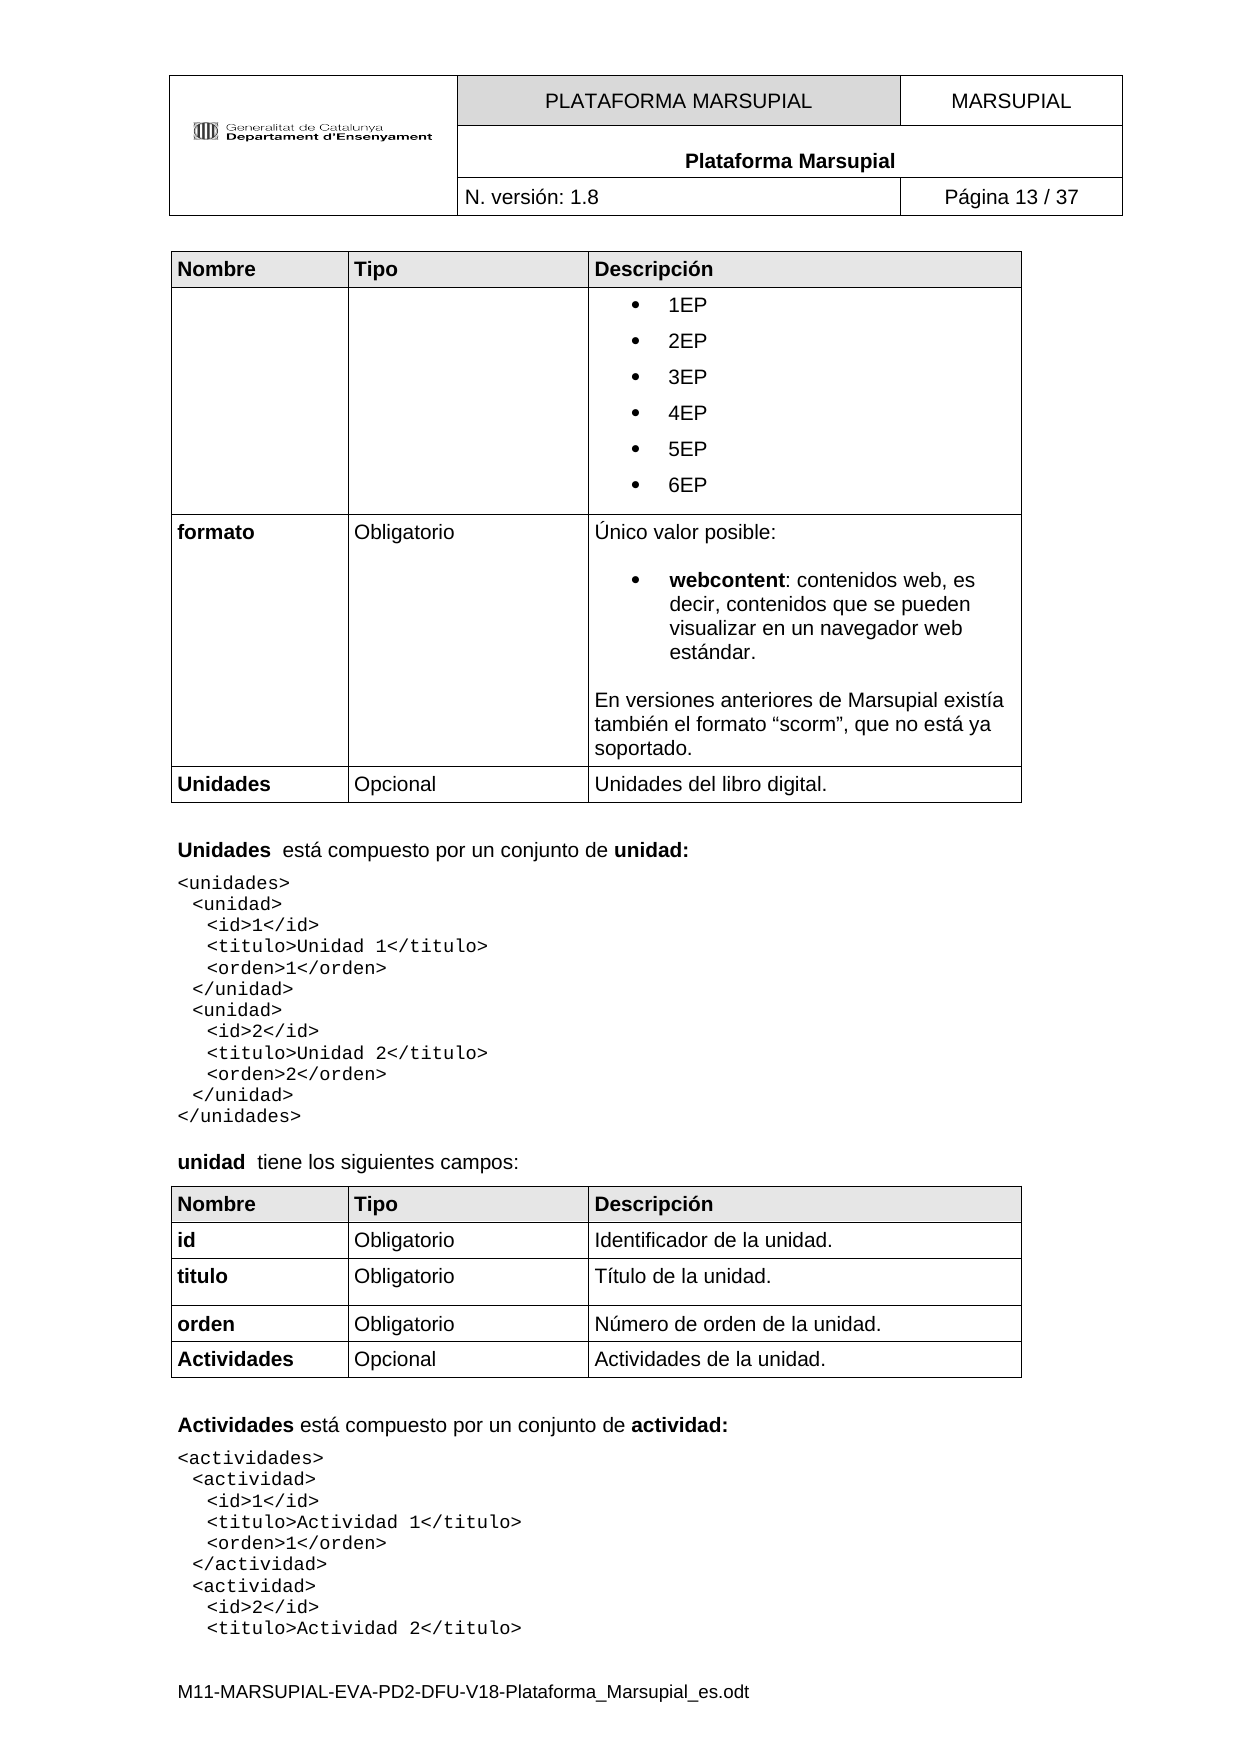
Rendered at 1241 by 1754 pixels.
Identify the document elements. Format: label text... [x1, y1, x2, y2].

table_cell formato [172, 515, 348, 766]
table_cell orden [172, 1306, 348, 1341]
text <id>1</id> [177, 916, 1122, 937]
text <titulo>Actividad 1</titulo> [177, 1513, 1122, 1534]
table_cell Obligatorio [349, 1259, 588, 1305]
text <unidad> [177, 895, 1122, 916]
table_header Nombre [172, 1187, 348, 1221]
text <actividades> [177, 1449, 1122, 1470]
text Actividades está compuesto por un conjunto de actividad: [177, 1413, 1122, 1437]
text <id>2</id> [177, 1022, 1122, 1043]
table_header Descripción [589, 1187, 1021, 1221]
table_cell id [172, 1223, 348, 1257]
table_cell Actividades [172, 1342, 348, 1377]
text </unidad> [177, 980, 1122, 1001]
text <actividad> [177, 1576, 1122, 1598]
text <actividad> [177, 1470, 1122, 1491]
text <id>1</id> [177, 1491, 1122, 1513]
table_cell Obligatorio [349, 515, 588, 766]
text </actividad> [177, 1555, 1122, 1576]
table_cell Número de orden de la unidad. [589, 1306, 1021, 1341]
table_cell Unidades del libro digital. [589, 767, 1021, 802]
text </unidad> [177, 1086, 1122, 1107]
table_cell Actividades de la unidad. [589, 1342, 1021, 1377]
text <titulo>Unidad 1</titulo> [177, 937, 1122, 958]
text <unidad> [177, 1001, 1122, 1022]
text <orden>2</orden> [177, 1065, 1122, 1086]
table_cell [349, 288, 588, 514]
text </unidades> [177, 1107, 1122, 1128]
table_header Tipo [349, 1187, 588, 1221]
table_cell Unidades [172, 767, 348, 802]
text unidad tiene los siguientes campos: [177, 1150, 1122, 1174]
table_cell Obligatorio [349, 1306, 588, 1341]
table_cell Nivel educativo. Hay unos valores predefinidos pero si hace falta se pueden utilizar otros. Valores predefinidos: 1ESO 2ESO 3ESO 4ESO 1EP 2EP 3EP 4EP 5EP 6EP [589, 288, 1021, 514]
table_cell Opcional [349, 1342, 588, 1377]
table_cell Título de la unidad. [589, 1259, 1021, 1305]
text Unidades está compuesto por un conjunto de unidad: [177, 838, 1122, 862]
table_header Tipo [349, 252, 588, 287]
table_header Nombre [172, 252, 348, 287]
text <orden>1</orden> [177, 1534, 1122, 1555]
table_cell Identificador de la unidad. [589, 1223, 1021, 1257]
table_cell titulo [172, 1259, 348, 1305]
text <orden>1</orden> [177, 958, 1122, 980]
table_header Descripción [589, 252, 1021, 287]
table_cell Opcional [349, 767, 588, 802]
text <unidades> [177, 873, 1122, 895]
table_cell [172, 288, 348, 514]
table_cell Único valor posible: webcontent: contenidos web, es decir, contenidos que se pueden visualizar en un navegador web estándar. En versiones anteriores de Marsupial existía también el formato “scorm”, que no está ya soportado. [589, 515, 1021, 766]
text <titulo>Actividad 2</titulo> [177, 1619, 1122, 1640]
table_cell Obligatorio [349, 1223, 588, 1257]
text <titulo>Unidad 2</titulo> [177, 1043, 1122, 1065]
text <id>2</id> [177, 1598, 1122, 1619]
